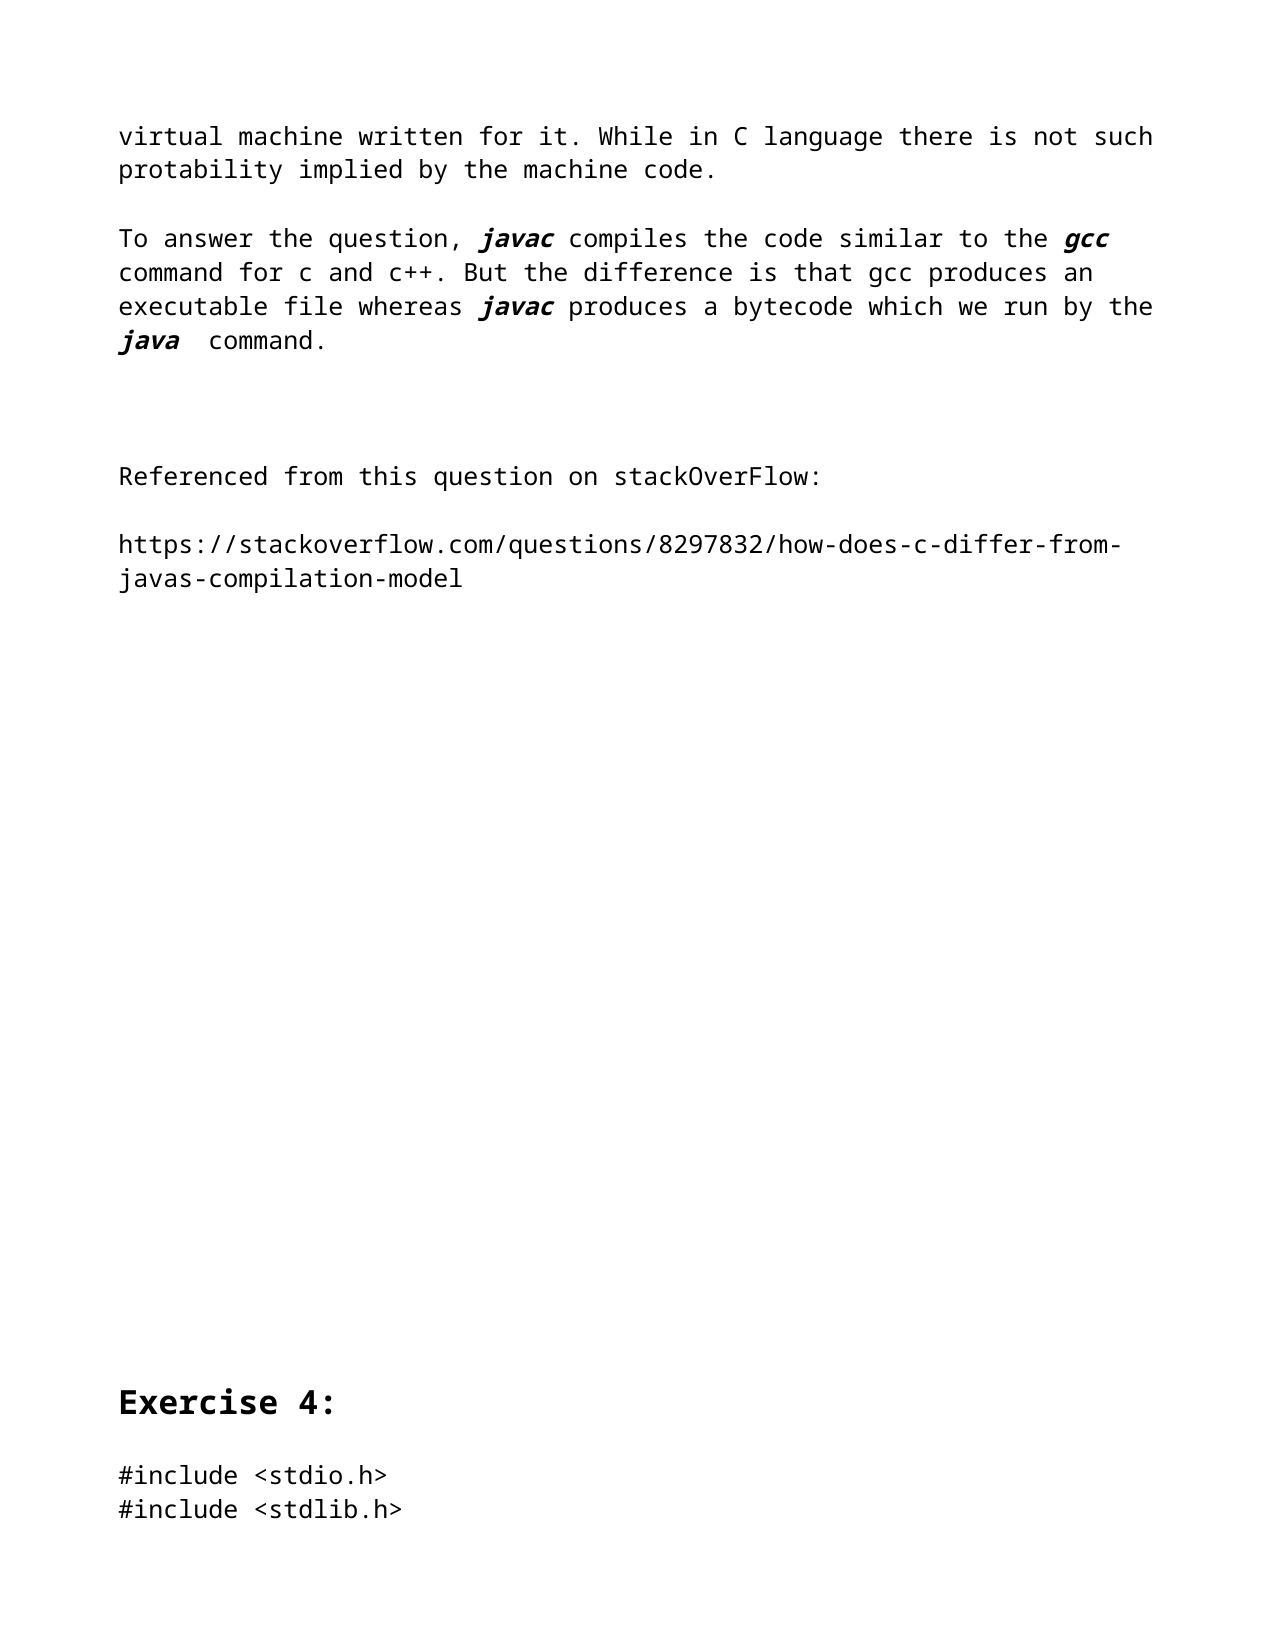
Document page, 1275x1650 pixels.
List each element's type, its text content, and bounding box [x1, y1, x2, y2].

text #include <stdlib.h> [118, 1492, 1157, 1526]
text Referenced from this question on stackOverFlow: https://stackoverflow.com/questions/8297832/how-does-c-differ-from-javas-compilation-model [118, 459, 1157, 595]
text virtual machine written for it. While in C language there is not such protability implied by the machine code. [118, 118, 1157, 186]
text Exercise 4: #include <stdio.h> [118, 1378, 1157, 1492]
text To answer the question, javac compiles the code similar to the gcc command for c and c++. But the difference is that gcc produces an executable file whereas javac produces a bytecode which we run by the java command. [118, 220, 1157, 357]
